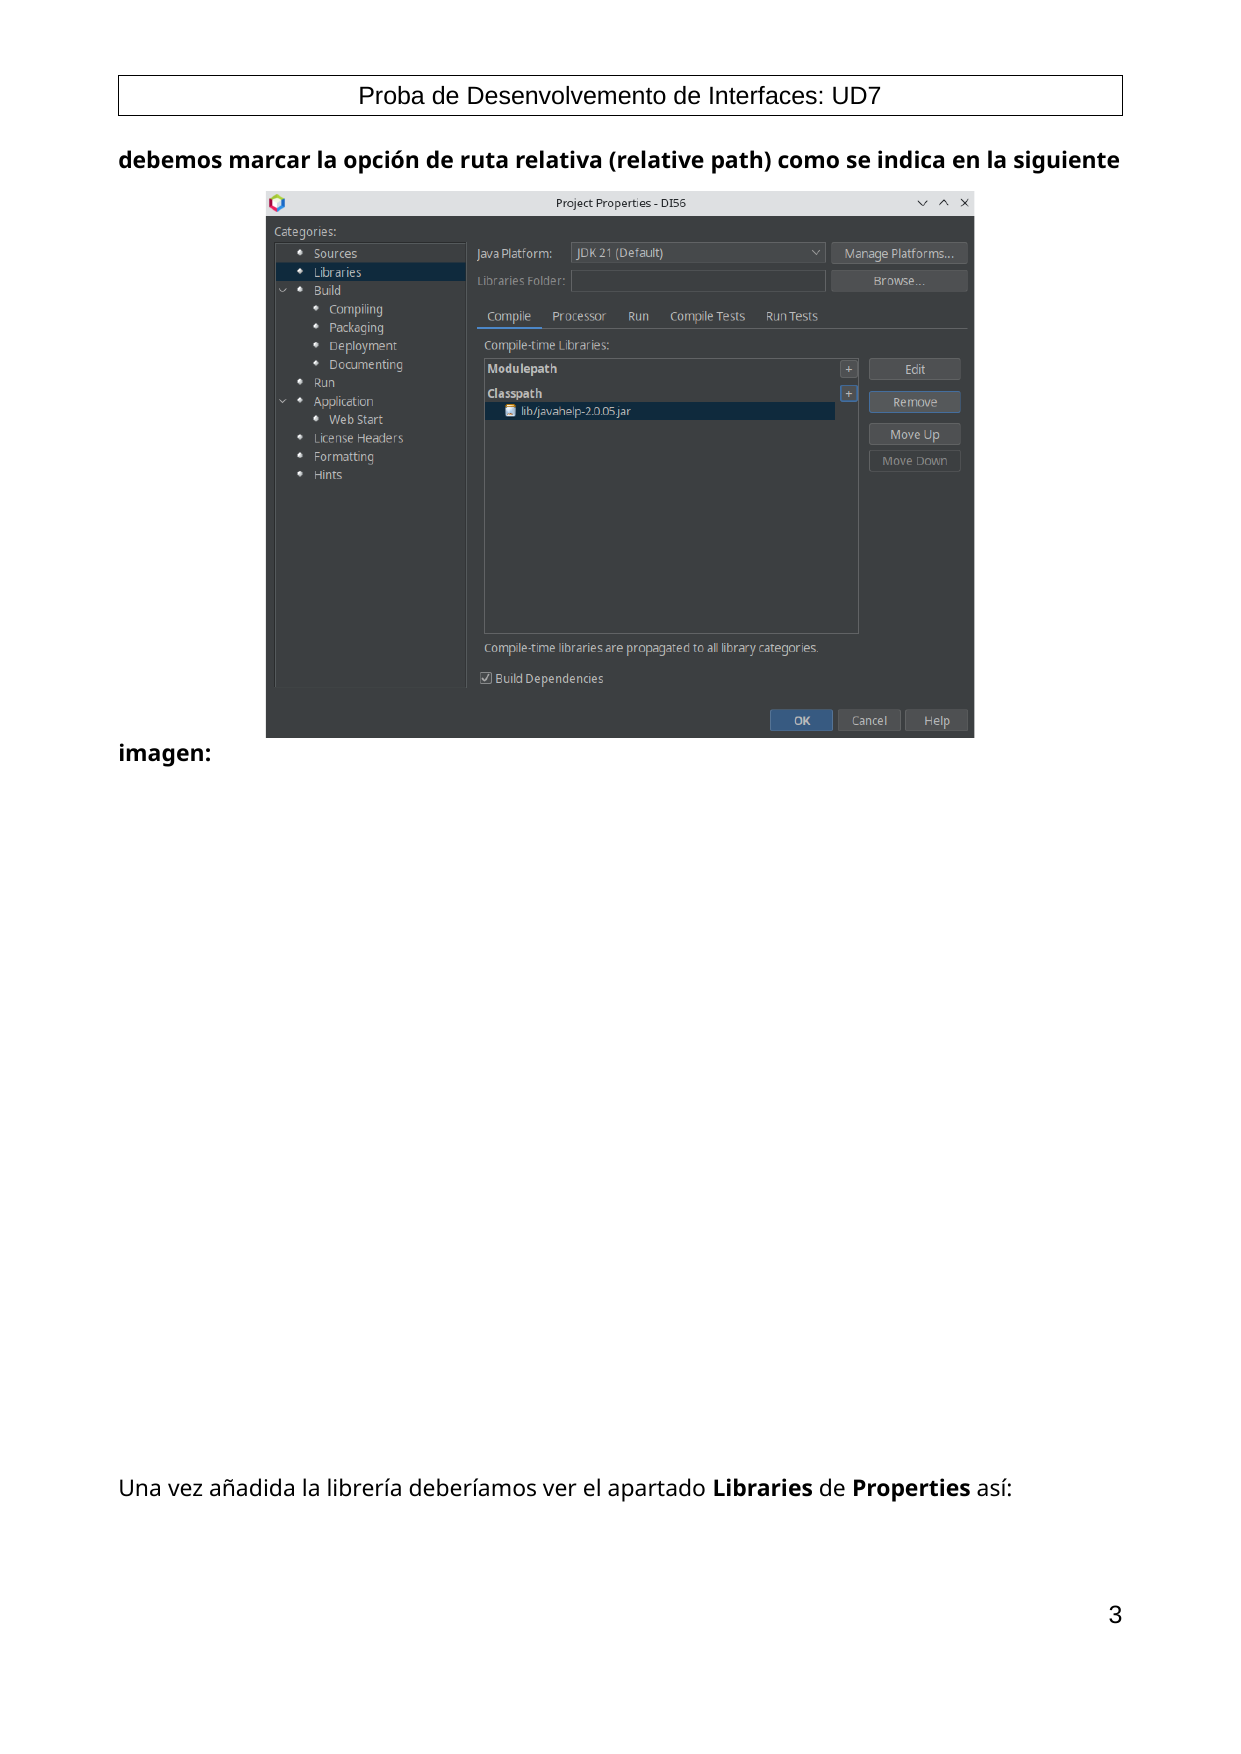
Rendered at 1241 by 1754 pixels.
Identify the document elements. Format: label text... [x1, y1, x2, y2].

text debemos marcar la opción de ruta relativa (relative path) como se indica en la siguiente imagen: [118, 144, 1122, 768]
text Una vez añadida la librería deberíamos ver el apartado Libraries de Properties así: [118, 1472, 1122, 1503]
picture [265, 191, 975, 738]
